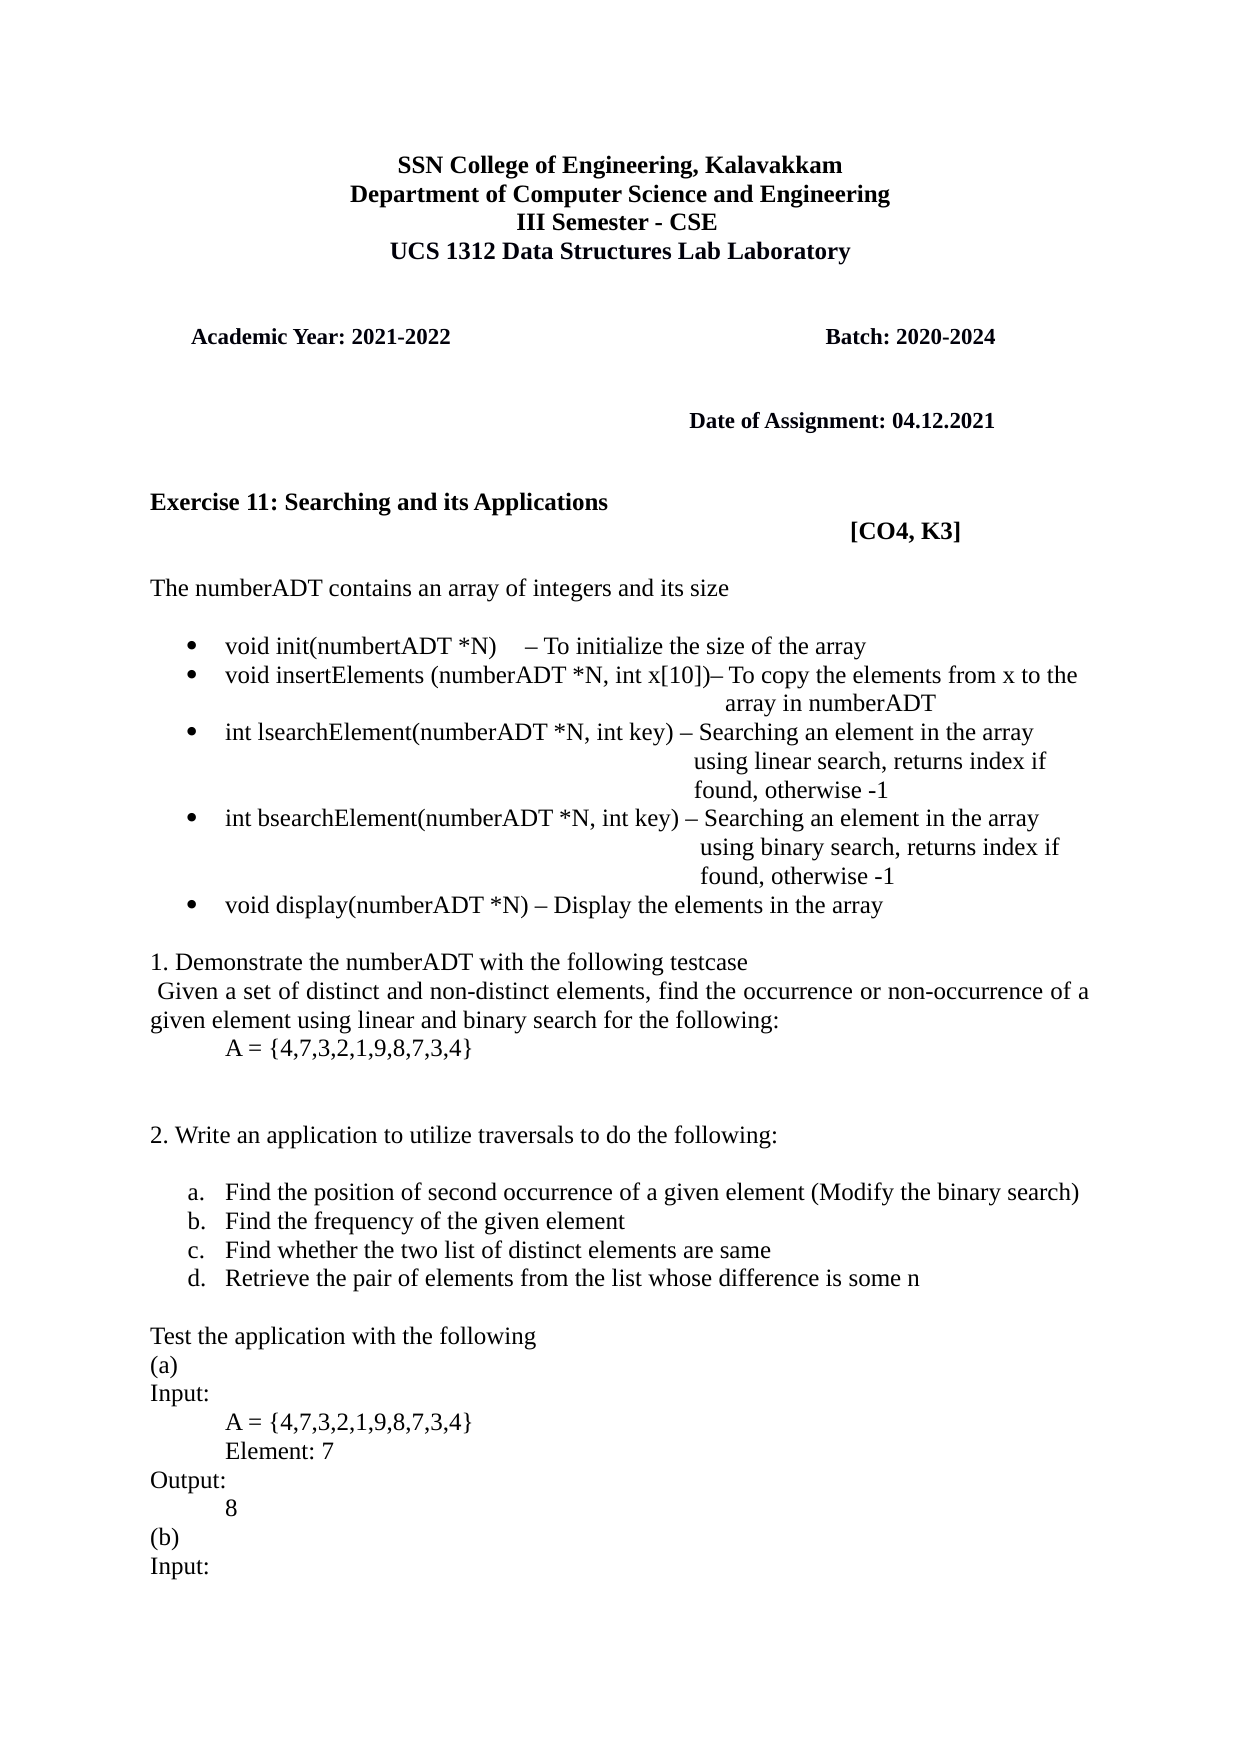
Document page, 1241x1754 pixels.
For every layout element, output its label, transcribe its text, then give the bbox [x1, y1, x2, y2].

text A = {4,7,3,2,1,9,8,7,3,4} [150, 1407, 1090, 1436]
list int bsearchElement(numberADT *N, int key) – Searching an element in the array [187, 803, 1090, 832]
list found, otherwise -1 [225, 861, 1090, 890]
text Input: [150, 1551, 1090, 1580]
text 8 [150, 1493, 1090, 1522]
text Element: 7 [150, 1436, 1090, 1465]
list using linear search, returns index if [225, 746, 1090, 775]
text 2. Write an application to utilize traversals to do the following: [150, 1120, 1090, 1148]
text 1. Demonstrate the numberADT with the following testcase [150, 947, 1090, 976]
list Find whether the two list of distinct elements are same [187, 1235, 1090, 1263]
list array in numberADT [225, 688, 1090, 717]
list int lsearchElement(numberADT *N, int key) – Searching an element in the array [187, 717, 1090, 746]
list found, otherwise -1 [225, 775, 1090, 803]
list void init(numbertADT *N) – To initialize the size of the array [187, 631, 1090, 660]
text III Semester - CSE [150, 207, 1090, 236]
text Test the application with the following [150, 1321, 1090, 1350]
text A = {4,7,3,2,1,9,8,7,3,4} [150, 1033, 1090, 1062]
subtitle UCS 1312 Data Structures Lab Laboratory [150, 236, 1090, 265]
list void display(numberADT *N) – Display the elements in the array [187, 890, 1090, 918]
text The numberADT contains an array of integers and its size [150, 573, 1090, 602]
text [CO4, K3] [150, 516, 1090, 545]
text Exercise 11: Searching and its Applications [150, 487, 1090, 516]
list Find the position of second occurrence of a given element (Modify the binary search) [187, 1177, 1090, 1206]
list using binary search, returns index if [225, 832, 1090, 861]
text (b) [150, 1522, 1090, 1551]
text Given a set of distinct and non-distinct elements, find the occurrence or non-occurrence of a given element using linear and binary search for the following: [150, 976, 1090, 1033]
list void insertElements (numberADT *N, int x[10])– To copy the elements from x to the [187, 660, 1090, 688]
text Department of Computer Science and Engineering [150, 179, 1090, 207]
list Retrieve the pair of elements from the list whose difference is some n [187, 1263, 1090, 1292]
text Input: [150, 1378, 1090, 1407]
table_header Batch: 2020-2024 [586, 294, 1006, 378]
table_cell Date of Assignment: 04.12.2021 [180, 379, 1006, 463]
list Find the frequency of the given element [187, 1206, 1090, 1235]
text (a) [150, 1350, 1090, 1378]
text Output: [150, 1465, 1090, 1493]
text SSN College of Engineering, Kalavakkam [150, 150, 1090, 179]
table_header Academic Year: 2021-2022 [180, 294, 586, 378]
